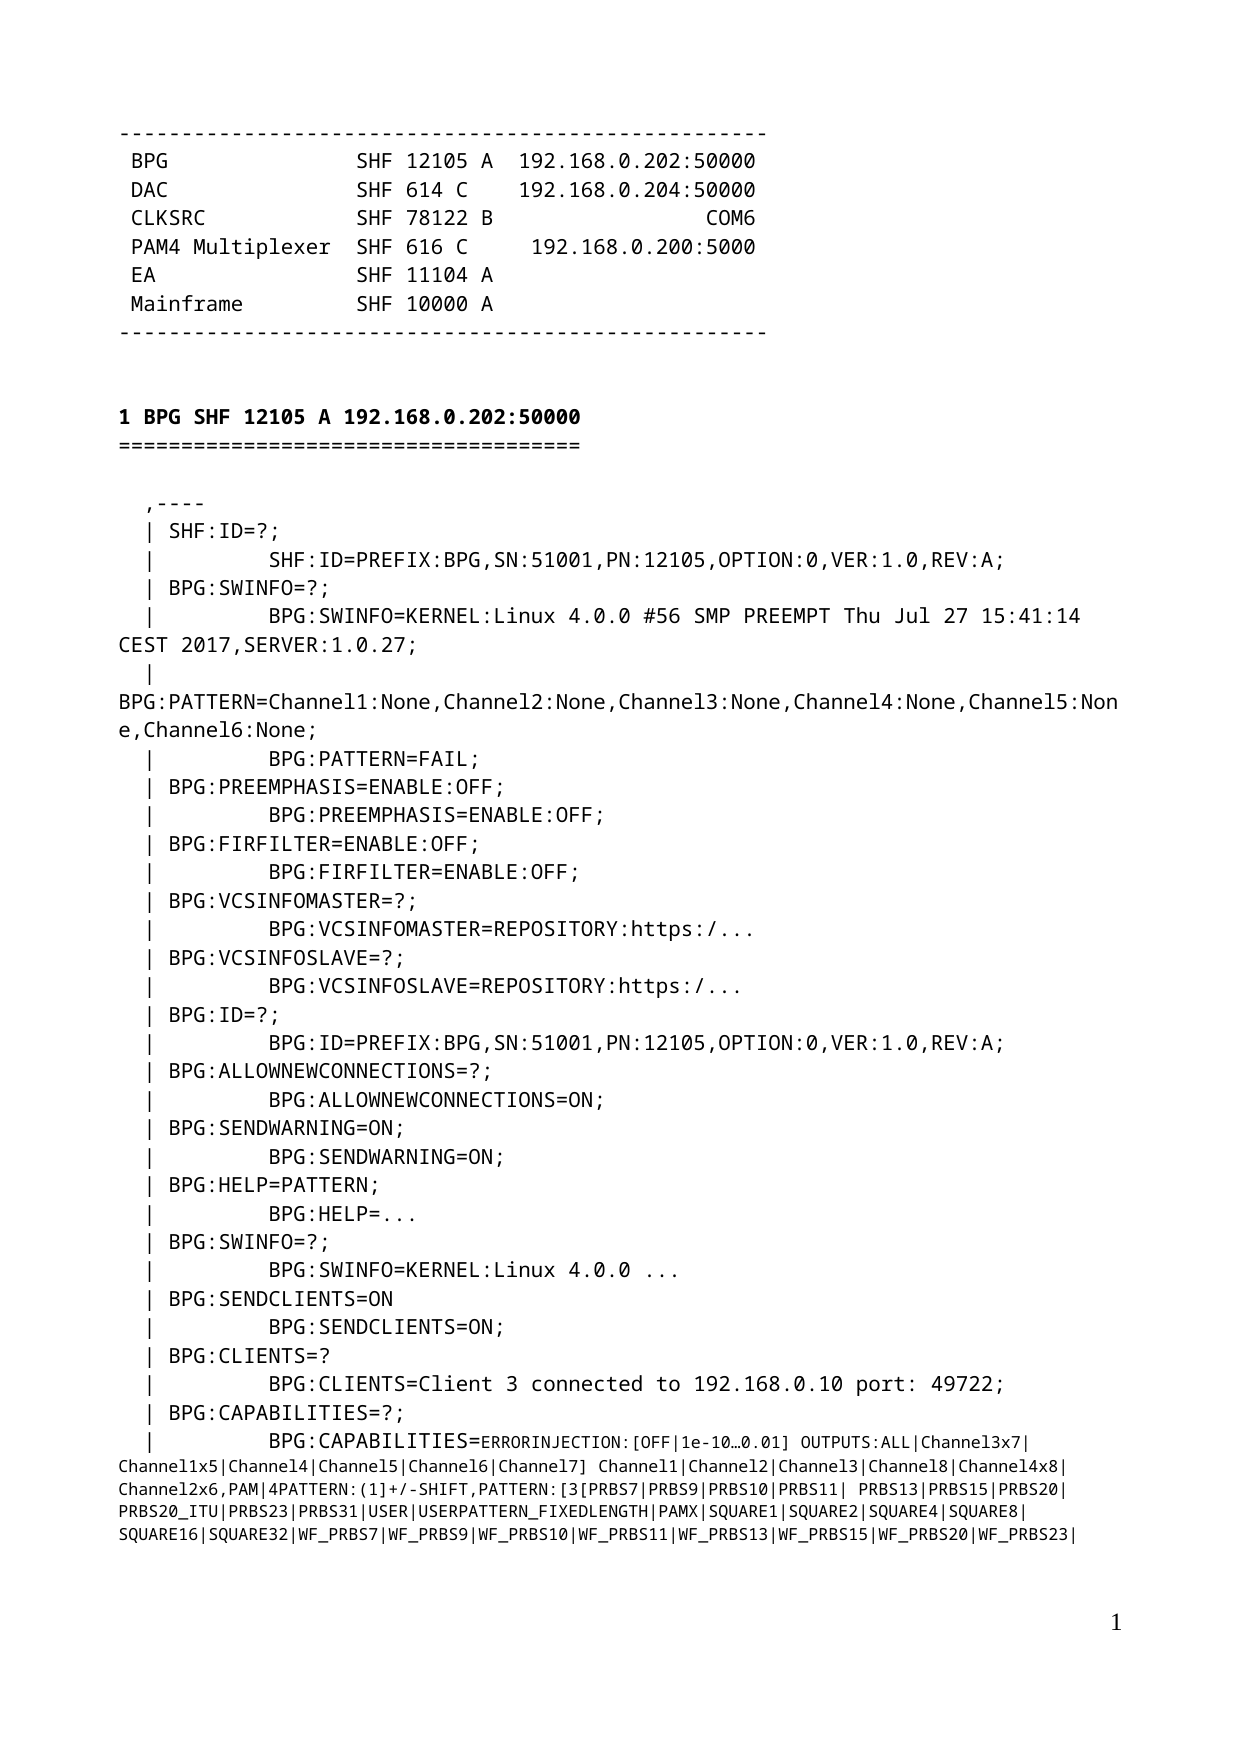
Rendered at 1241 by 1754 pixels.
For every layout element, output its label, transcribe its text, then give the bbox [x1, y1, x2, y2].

text DAC SHF 614 C 192.168.0.204:50000 [118, 175, 1122, 203]
text | BPG:VCSINFOSLAVE=REPOSITORY:https:/... [118, 971, 1122, 1000]
text CLKSRC SHF 78122 B COM6 [118, 203, 1122, 232]
text Mainframe SHF 10000 A [118, 289, 1122, 317]
text | BPG:ID=PREFIX:BPG,SN:51001,PN:12105,OPTION:0,VER:1.0,REV:A; [118, 1028, 1122, 1057]
text | BPG:SENDCLIENTS=ON [118, 1284, 1122, 1312]
text | BPG:ID=?; [118, 1000, 1122, 1028]
text ---------------------------------------------------- [118, 317, 1122, 346]
text | BPG:SWINFO=KERNEL:Linux 4.0.0 #56 SMP PREEMPT Thu Jul 27 15:41:14 CEST 2017,SERVER:1.0.27; [118, 602, 1122, 658]
text | BPG:FIRFILTER=ENABLE:OFF; [118, 857, 1122, 886]
text | BPG:PREEMPHASIS=ENABLE:OFF; [118, 772, 1122, 801]
text | BPG:CLIENTS=Client 3 connected to 192.168.0.10 port: 49722; [118, 1369, 1122, 1398]
text | BPG:ALLOWNEWCONNECTIONS=ON; [118, 1085, 1122, 1113]
text | BPG:ALLOWNEWCONNECTIONS=?; [118, 1057, 1122, 1085]
text | BPG:SENDWARNING=ON; [118, 1113, 1122, 1142]
text | BPG:VCSINFOMASTER=?; [118, 886, 1122, 914]
text | SHF:ID=PREFIX:BPG,SN:51001,PN:12105,OPTION:0,VER:1.0,REV:A; [118, 545, 1122, 573]
text | BPG:CLIENTS=? [118, 1341, 1122, 1369]
text PAM4 Multiplexer SHF 616 C 192.168.0.200:5000 [118, 232, 1122, 260]
text | BPG:HELP=... [118, 1199, 1122, 1227]
text | BPG:SENDWARNING=ON; [118, 1142, 1122, 1170]
text | BPG:CAPABILITIES=?; [118, 1398, 1122, 1426]
text EA SHF 11104 A [118, 260, 1122, 289]
text | BPG:CAPABILITIES=ERRORINJECTION:[OFF|1e-10…0.01] OUTPUTS:ALL|Channel3x7|Channel1x5|Channel4|Channel5|Channel6|Channel7] Channel1|Channel2|Channel3|Channel8|Channel4x8|Channel2x6,PAM|4PATTERN:(1]+/-SHIFT,PATTERN:[3[PRBS7|PRBS9|PRBS10|PRBS11| PRBS13|PRBS15|PRBS20|PRBS20_ITU|PRBS23|PRBS31|USER|USERPATTERN_FIXEDLENGTH|PAMX|SQUARE1|SQUARE2|SQUARE4|SQUARE8| SQUARE16|SQUARE32|WF_PRBS7|WF_PRBS9|WF_PRBS10|WF_PRBS11|WF_PRBS13|WF_PRBS15|WF_PRBS20|WF_PRBS23| [118, 1426, 1122, 1546]
text | BPG:VCSINFOSLAVE=?; [118, 943, 1122, 971]
text BPG SHF 12105 A 192.168.0.202:50000 [118, 147, 1122, 175]
text ,---- [118, 488, 1122, 516]
text | BPG:SENDCLIENTS=ON; [118, 1312, 1122, 1341]
text | BPG:VCSINFOMASTER=REPOSITORY:https:/... [118, 914, 1122, 943]
text ---------------------------------------------------- [118, 118, 1122, 147]
text | BPG:SWINFO=?; [118, 1227, 1122, 1256]
text | SHF:ID=?; [118, 516, 1122, 545]
text | BPG:HELP=PATTERN; [118, 1170, 1122, 1199]
text 1 BPG SHF 12105 A 192.168.0.202:50000 [118, 402, 1122, 431]
text | BPG:PATTERN=FAIL; [118, 744, 1122, 772]
text | BPG:FIRFILTER=ENABLE:OFF; [118, 829, 1122, 857]
text | BPG:SWINFO=?; [118, 573, 1122, 602]
text | BPG:PATTERN=Channel1:None,Channel2:None,Channel3:None,Channel4:None,Channel5:None,Channel6:None; [118, 658, 1122, 744]
text | BPG:PREEMPHASIS=ENABLE:OFF; [118, 801, 1122, 829]
text | BPG:SWINFO=KERNEL:Linux 4.0.0 ... [118, 1256, 1122, 1284]
text ===================================== [118, 431, 1122, 459]
